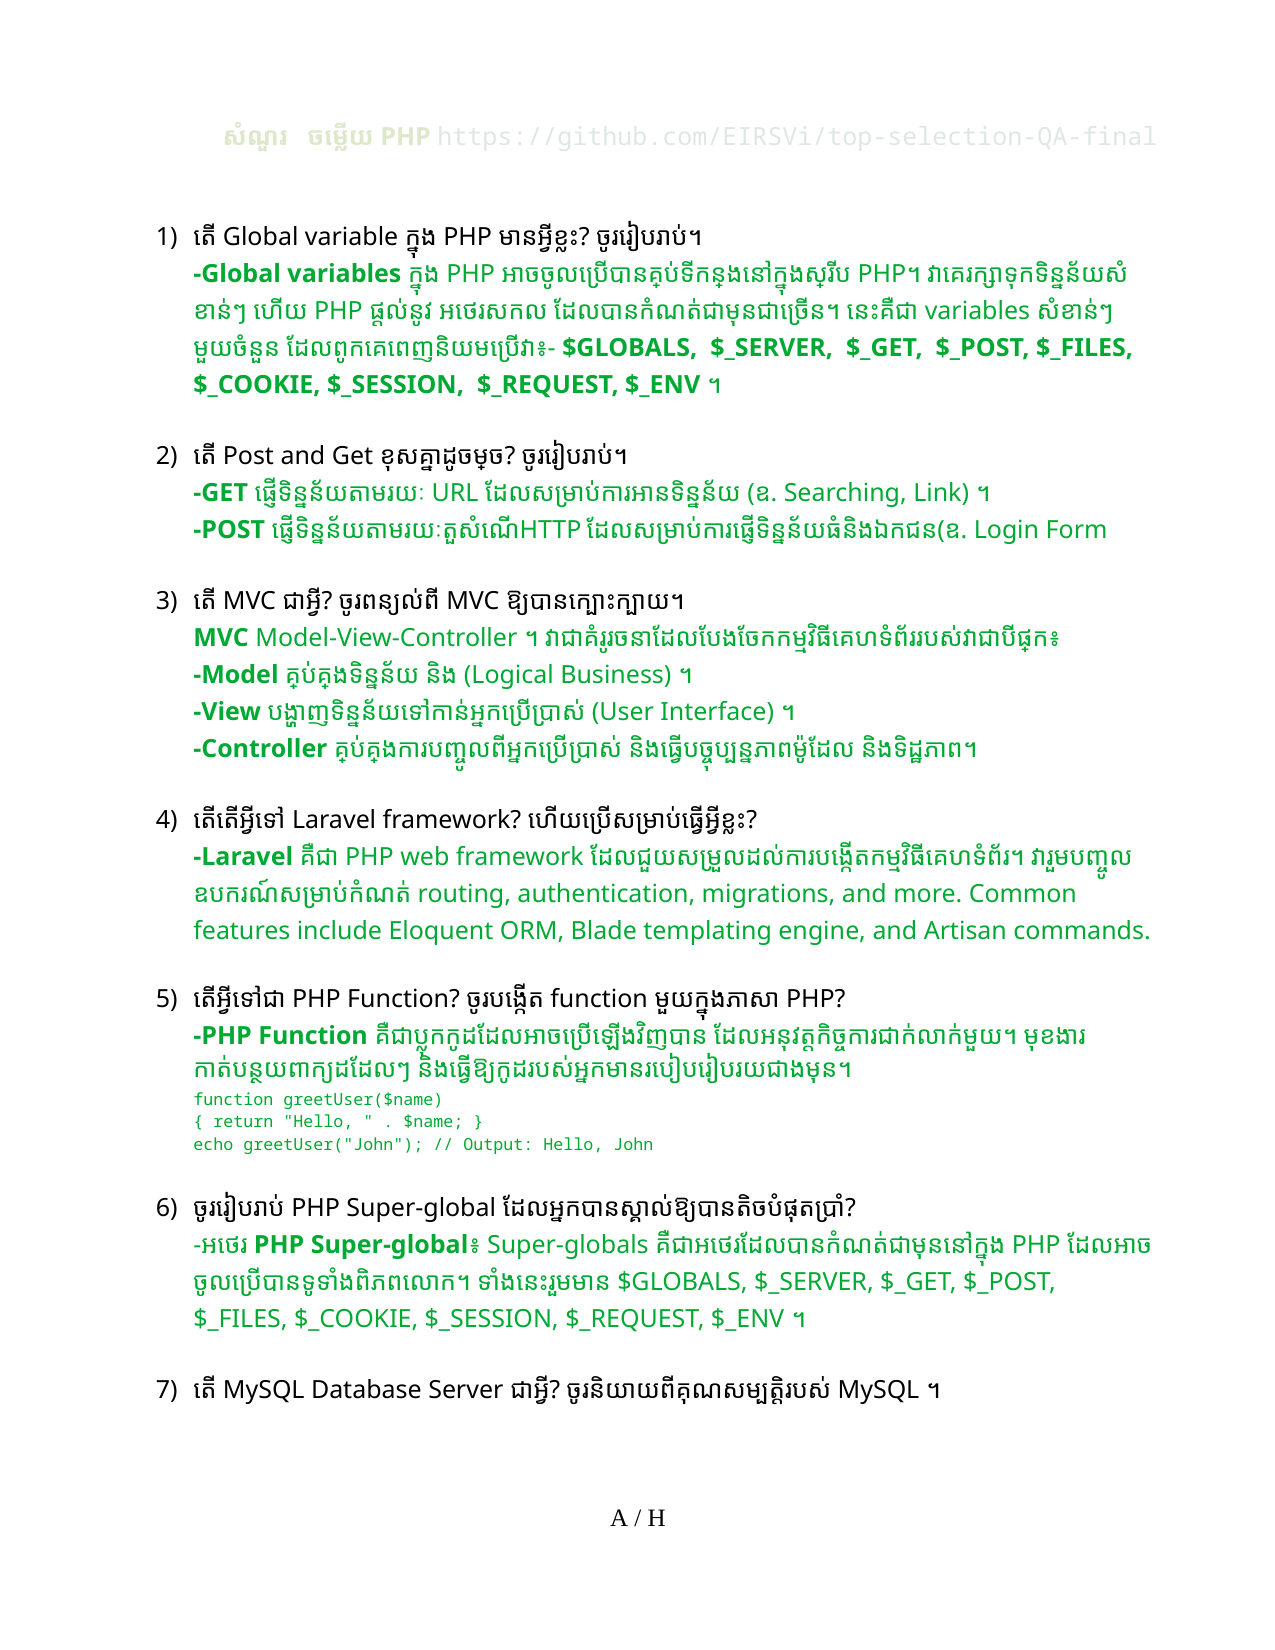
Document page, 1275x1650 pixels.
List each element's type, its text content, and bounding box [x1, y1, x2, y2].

list -Laravel គឺជា PHP web framework ដែលជួយសម្រួលដល់ការបង្កើតកម្មវិធីគេហទំព័រ។ វារួមបញ្ចូលឧបករណ៍សម្រាប់កំណត់​​​ routing, authentication, migrations, and more. Common features include Eloquent ORM, Blade templating engine, and Artisan commands. [156, 838, 1157, 947]
list -PHP Function គឺជាប្លុកកូដដែលអាចប្រើឡើងវិញបាន ដែលអនុវត្តកិច្ចការជាក់លាក់មួយ។ មុខងារកាត់បន្ថយពាក្យដដែលៗ និងធ្វើឱ្យកូដរបស់អ្នកមានរបៀបរៀបរយជាងមុន។ [156, 1018, 1157, 1087]
list -អថេរ PHP Super-global៖ Super-globals គឺជាអថេរដែលបានកំណត់ជាមុននៅក្នុង PHP ដែលអាចចូលប្រើបានទូទាំងពិភពលោក។ ទាំងនេះរួមមាន $GLOBALS, $_SERVER, $_GET, $_POST, $_FILES, $_COOKIE, $_SESSION, $_REQUEST, $_ENV ។ [156, 1226, 1157, 1337]
list function greetUser($name) [156, 1087, 1157, 1110]
list តើ Post and Get ខុសគ្នាដូចម្តេច? ចូររៀបរាប់។ [156, 438, 1157, 474]
list -Model គ្រប់គ្រងទិន្នន័យ និង (Logical Business) ។ [156, 657, 1157, 693]
list -View បង្ហាញទិន្នន័យទៅកាន់អ្នកប្រើប្រាស់ (User Interface) ។ [156, 693, 1157, 731]
list { return "Hello, " . $name; } [156, 1110, 1157, 1133]
list -Global variables ក្នុង PHP អាចចូលប្រើបានគ្រប់ទីកន្លែងនៅក្នុងស្គ្រីប PHP។ វាគេរក្សាទុកទិន្នន័យសំខាន់ៗ ហើយ PHP ផ្តល់នូវ អថេរសកល ដែលបានកំណត់ជាមុនជាច្រើន។ នេះគឺជា variables សំខាន់ៗមួយចំនួន ដែលពូកគេពេញនិយមប្រើវា៖- $GLOBALS, $_SERVER, $_GET, $_POST, $_FILES, $_COOKIE, $_SESSION, $_REQUEST, $_ENV ។ [156, 256, 1157, 403]
list -GET ផ្ញើទិន្នន័យតាមរយៈ URL ដែលសម្រាប់ការអានទិន្នន័យ (ឧ. Searching, Link) ។ [156, 474, 1157, 512]
list តើតើអ្វីទៅ Laravel framework? ហើយប្រើសម្រាប់ធ្វើអ្វីខ្លះ? [156, 802, 1157, 838]
list ចូររៀបរាប់ PHP Super-global ដែលអ្នកបានស្គាល់ឱ្យបានតិចបំផុតប្រាំ? [156, 1189, 1157, 1226]
list -POST ផ្ញើទិន្នន័យតាមរយៈតួសំណើHTTPដែលសម្រាប់ការផ្ញើទិន្នន័យធំនិងឯកជន(ឧ. Login Form [156, 512, 1157, 548]
list តើអ្វីទៅជា PHP Function? ចូរបង្កើត function មួយក្នុងភាសា PHP? [156, 981, 1157, 1018]
list តើ Global variable ក្នុង PHP មានអ្វីខ្លះ? ចូររៀបរាប់។ [156, 219, 1157, 256]
list តើ MySQL Database Server ជាអ្វី? ចូរនិយាយពីគុណសម្បត្តិរបស់ MySQL ។ [156, 1371, 1157, 1408]
list -Controller គ្រប់គ្រងការបញ្ចូលពីអ្នកប្រើប្រាស់ និងធ្វើបច្ចុប្បន្នភាពម៉ូដែល និងទិដ្ឋភាព។ [156, 731, 1157, 767]
list តើ MVC ជាអ្វី? ចូរពន្យល់ពី MVC ឱ្យបានក្បោះក្បាយ។ [156, 583, 1157, 619]
list echo greetUser("John"); // Output: Hello, John [156, 1133, 1157, 1155]
list MVC Model-View-Controller ។ វាជាគំរូរចនាដែលបែងចែកកម្មវិធីគេហទំព័ររបស់វាជាបីផ្នែក៖ [156, 619, 1157, 657]
